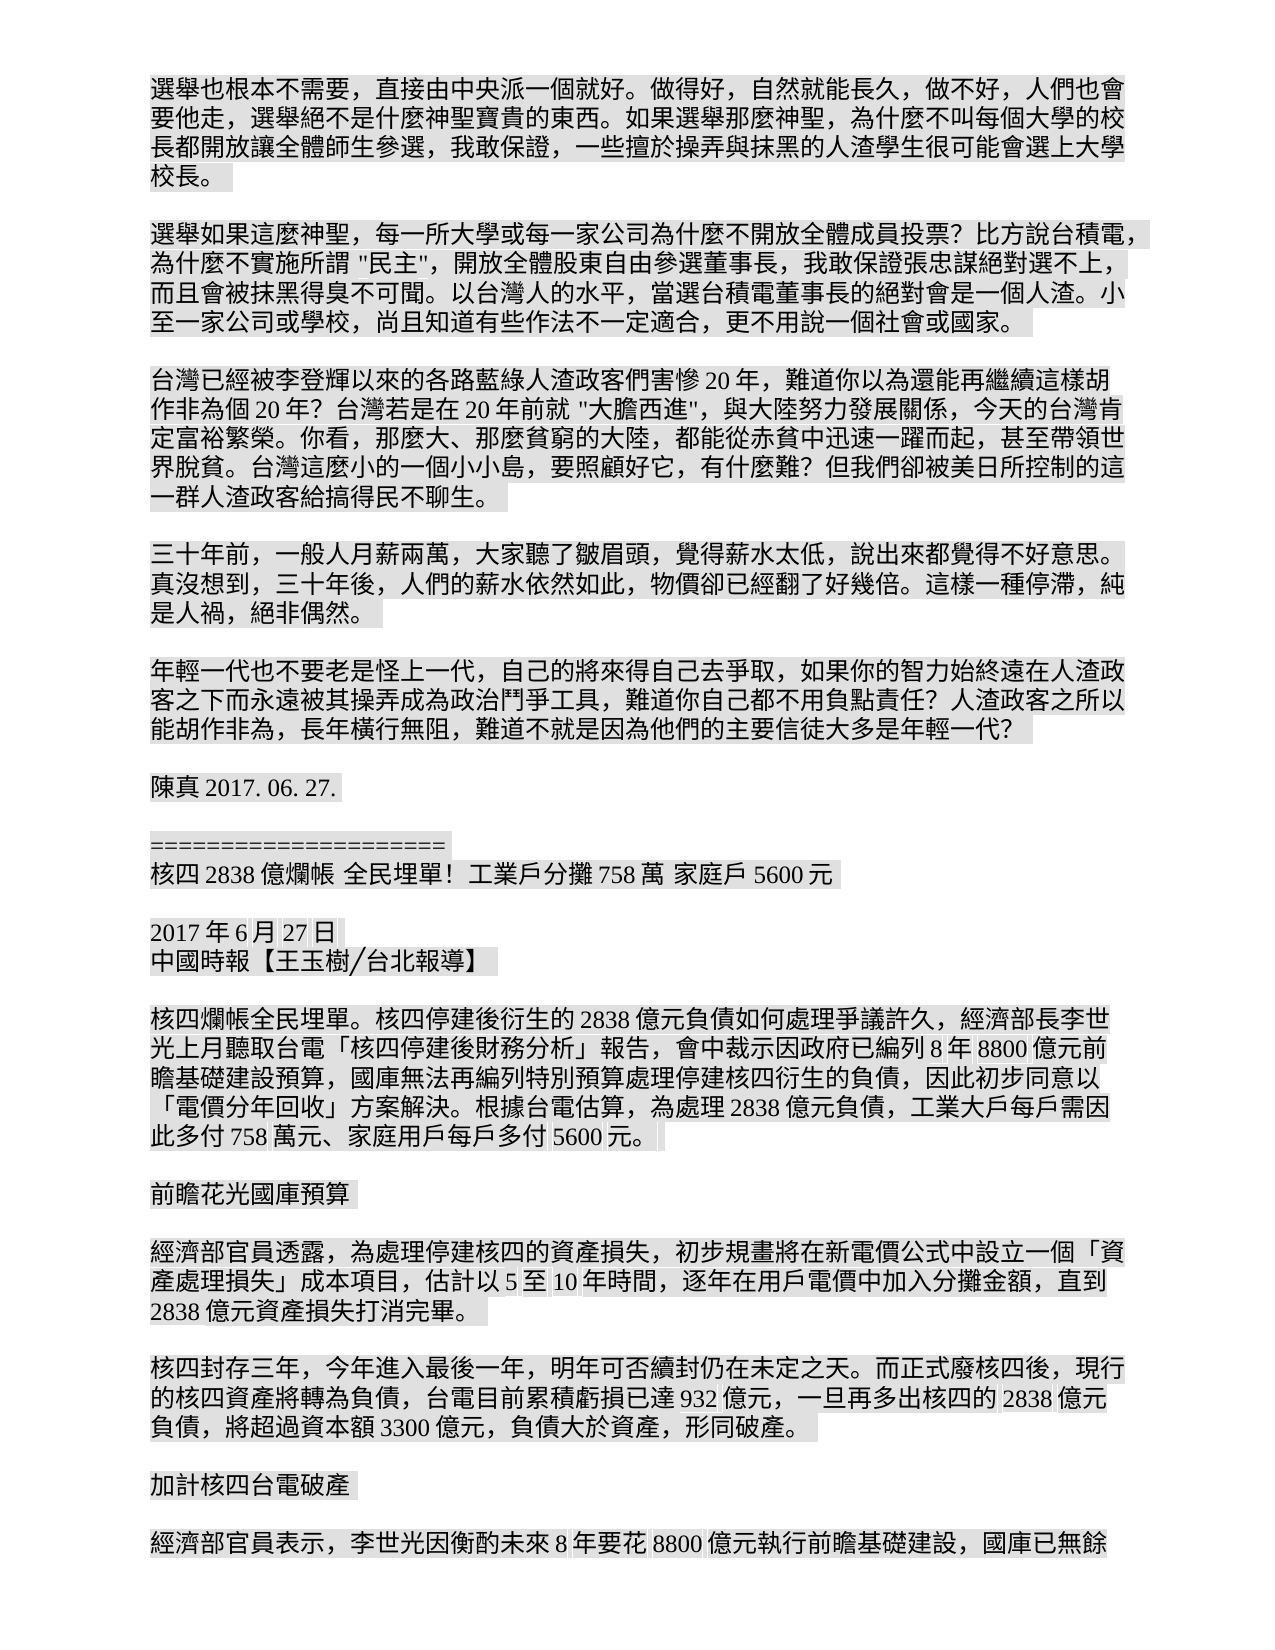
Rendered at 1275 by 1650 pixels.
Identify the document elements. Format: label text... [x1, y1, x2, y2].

text 人渣黨上台才一年，就把台灣搞成這樣，而他們自己卻個個分官封爵，就地分贓，大吃特吃，炒地皮，自肥，貪污，官商勾結，無惡不作，而且如入無人之境，沒有人能拿他們怎麼樣，連法院都變成他家開的。 如果連這樣你都還看不出來這群人渣及其各路尾巴團體的無恥齷齪，那究竟是要把台灣搞成怎樣，然後你才會承認這是一群政治詐騙集團？難道你還真相信這群人渣真的反核？反財團？反官商勾結？反炒地皮？反空污？保護環境？保護食品安全？反核污染食物？反美牛美豬？在乎弱勢族群？在乎原住民？在乎什麼民主程序與透明？在乎司法獨立？在乎黨政軍應退出校園？在乎工農？在乎窮人？在乎人權？在乎什麼轉型正義？在乎什麼統獨或什麼台灣主權等等等？ 這些人每天就是一直忙著吃，拼命撈，拼命卡位搶資源，先卡先贏。不但自己吃，而且背後還有兩個主人--美國和日本，才是台灣真正的吸血鬼與殖民者。 最近，洗腦用的教科書又要改了，很離譜，過去是把中國史當成外國史，現在居然連中國史也要取消，連中國二字也不見了，納入什麼東亞史。而且我敢保證，絕對會把中國人或華人描述成一種負面形象。再來呢？是不是要乾脆把台灣納入日本史的一部份？ 另一方面，卻又開始更換詐騙口號，因為選舉又要到了，"親中" 竟然瞬間變成人渣黨 "長久以來的基本政策"。我真希望可以很快有一天可以看到這群無惡不作、無法無天的歹徒與漢奸被繩之以法。 至於藍營這邊，居然還在強調什麼 "各自表述"，而且故意淡化前一句 "一個中國"，甚至還反對什麼一國兩制。各自表個鳥述啦，一個中國就一個中國，還各自表什麼述？台灣連滾帶爬趕緊要求統一都來不及了，還在各自表什麼碗糕？台灣不趁現在還有點籌碼，趕緊統一，難道要等到兵臨城下被人押著走嗎？現在統一，台灣還可以在整個中國乃至全世界取得很大的發言權，敬酒不喝難道非喝罰酒不可？ 我當然也反對一國兩制。幹嘛兩制？一國一制有什麼不好？台灣有什麼特別不得了的好制度是值得嘉許而應保留的？與其一國兩制成為香港第二，繼續讓美日在台灣興風作浪搞破壞，不如大大方方恢復成為中國的一省。 選舉也根本不需要，直接由中央派一個就好。做得好，自然就能長久，做不好，人們也會要他走，選舉絕不是什麼神聖寶貴的東西。如果選舉那麼神聖，為什麼不叫每個大學的校長都開放讓全體師生參選，我敢保證，一些擅於操弄與抹黑的人渣學生很可能會選上大學校長。 選舉如果這麼神聖，每一所大學或每一家公司為什麼不開放全體成員投票？比方說台積電，為什麼不實施所謂 "民主"，開放全體股東自由參選董事長，我敢保證張忠謀絕對選不上，而且會被抹黑得臭不可聞。以台灣人的水平，當選台積電董事長的絕對會是一個人渣。小至一家公司或學校，尚且知道有些作法不一定適合，更不用說一個社會或國家。 台灣已經被李登輝以來的各路藍綠人渣政客們害慘20年，難道你以為還能再繼續這樣胡作非為個20年？台灣若是在20年前就 "大膽西進"，與大陸努力發展關係，今天的台灣肯定富裕繁榮。你看，那麼大、那麼貧窮的大陸，都能從赤貧中迅速一躍而起，甚至帶領世界脫貧。台灣這麼小的一個小小島，要照顧好它，有什麼難？但我們卻被美日所控制的這一群人渣政客給搞得民不聊生。 三十年前，一般人月薪兩萬，大家聽了皺眉頭，覺得薪水太低，說出來都覺得不好意思。真沒想到，三十年後，人們的薪水依然如此，物價卻已經翻了好幾倍。這樣一種停滯，純是人禍，絕非偶然。 年輕一代也不要老是怪上一代，自己的將來得自己去爭取，如果你的智力始終遠在人渣政客之下而永遠被其操弄成為政治鬥爭工具，難道你自己都不用負點責任？人渣政客之所以能胡作非為，長年橫行無阻，難道不就是因為他們的主要信徒大多是年輕一代？ 陳真2017. 06. 27. ===================== 核四2838億爛帳 全民埋單！工業戶分攤758萬 家庭戶5600元 2017年6月27日 中國時報【王玉樹╱台北報導】 核四爛帳全民埋單。核四停建後衍生的2838億元負債如何處理爭議許久，經濟部長李世光上月聽取台電「核四停建後財務分析」報告，會中裁示因政府已編列8年8800億元前瞻基礎建設預算，國庫無法再編列特別預算處理停建核四衍生的負債，因此初步同意以「電價分年回收」方案解決。根據台電估算，為處理2838億元負債，工業大戶每戶需因此多付758萬元、家庭用戶每戶多付5600元。 前瞻花光國庫預算 經濟部官員透露，為處理停建核四的資產損失，初步規畫將在新電價公式中設立一個「資產處理損失」成本項目，估計以5至10年時間，逐年在用戶電價中加入分攤金額，直到2838億元資產損失打消完畢。 核四封存三年，今年進入最後一年，明年可否續封仍在未定之天。而正式廢核四後，現行的核四資產將轉為負債，台電目前累積虧損已達932億元，一旦再多出核四的2838億元負債，將超過資本額3300億元，負債大於資產，形同破產。 加計核四台電破產 經濟部官員表示，李世光因衡酌未來8年要花8800億元執行前瞻基礎建設，國庫已無餘力編列特別預算，才同意全案可朝電價回收方式處理，由全民埋單。 經部認可全民埋單 根據台電評估，由於核四燃料棒與部分設備仍可出售，如原地改建火力電廠，部分硬體設備可保留利用，最終需處理的負債約2600億元。如攤提在電價中，每戶平均要為停建核四多付1.8萬元電費。 但如果以工業用戶與家庭戶細分，由於工業用電占比7成，以2萬4000戶工業大戶均攤，每戶將多付758萬元，1390萬戶家庭住戶則是每戶多付5611元。 台電發言人林德福則說，希望政府儘快決定處理方式，否則台電會倒閉。 ====================== 核四2838億爛帳 全民埋單 2017年6月27日 中國時報【王玉樹╱特稿】 在新政府「非核神主牌」下，核四這筆2838億的建廠費用，最終難免還是要走上了「全民承擔」共業。只是看著薪資長期未漲的小老百姓，卻要為政黨輪替核能政策反覆與非核目標掏錢擦屁股，著實令人感慨。 同樣弔詭的是，面臨今夏最挑戰的缺電危機，新政府前些日還是不得不讓燃料池滿的核二1號機重啟發電，漂亮的非核家園口號還是破功。更凸顯台灣已有蓋好新電廠不用，寧願繼續用舊核電廠續命的怪現象。 核四從提出規畫到2014年，折騰24年，即便當年已組成「核四安檢專家監督小組」大體檢核四1號機，中間舉行19次會議，162個系統再檢視都全數通過。但這份核四安檢報告仍是「信者恆信、不信者恆不信」，最終宣告不啟用。 311日本福島核災固然是壓垮核四的最後一根稻草，但是在民進黨政府非核神主牌下，壓制著前朝政府連核四公投也不敢啟動。如果當時經過公投，是民眾多數願意停用核四，那今天這筆多出的電費，或許大家付的還心服口服。 核四兩部機組一年可發200億度電的電力，因為不能用，又得讓台電再花60幾億對外採購緊急燃氣發電機組，但也僅僅增加1.6個百分點的備轉容量率，其他仍得靠成本較貴的火力發電接應，加上每度4到8元的綠電躉購，這筆帳最後還是得回到老百姓身上。 核四負債、加上替代核四的較貴燃料發電成本、採購緊急機組，還有未來核四轉建火力電廠支出，小英政府喊出的「電價不漲」政策，要說不破功，也大概沒人相信了。 [150, 75, 1125, 1558]
